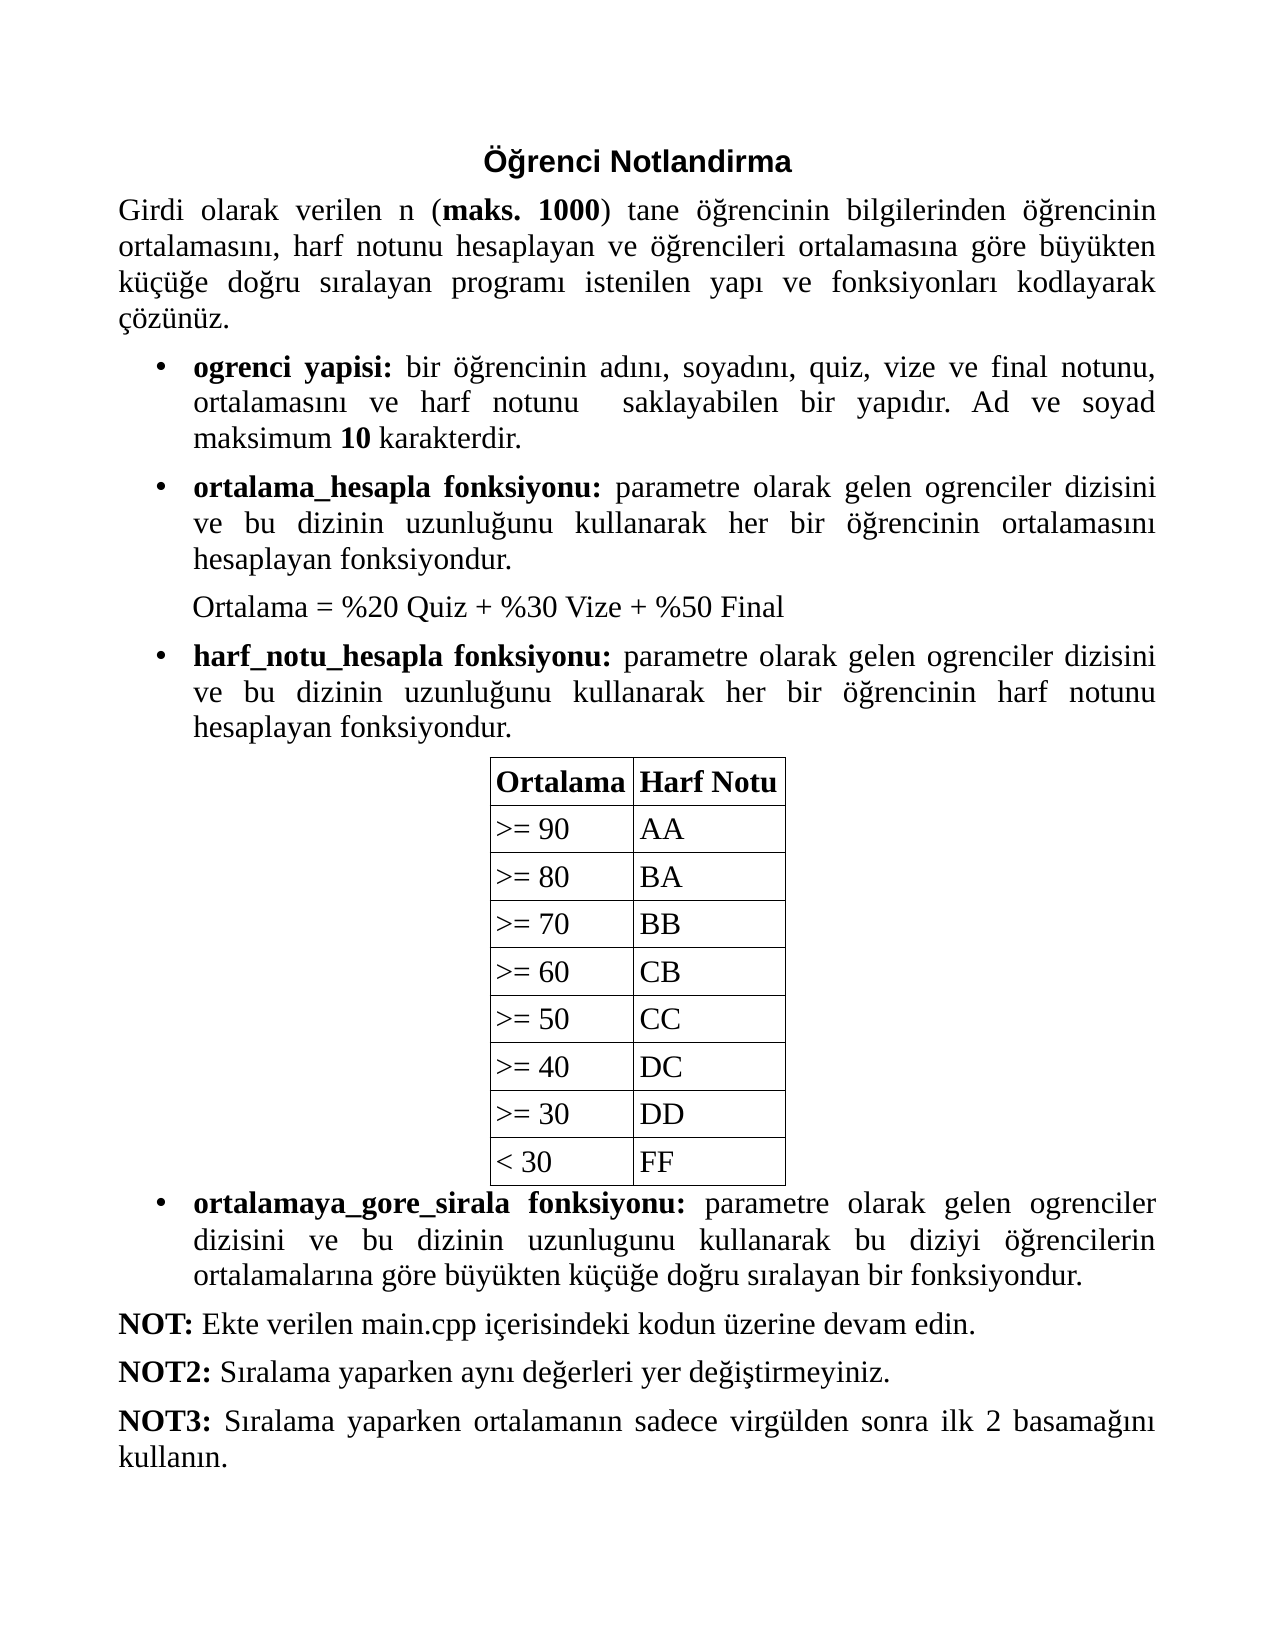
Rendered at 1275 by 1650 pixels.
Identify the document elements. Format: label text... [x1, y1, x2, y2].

list ogrenci yapisi: bir öğrencinin adını, soyadını, quiz, vize ve final notunu, ortalamasını ve harf notunu saklayabilen bir yapıdır. Ad ve soyad maksimum 10 karakterdir. [156, 348, 1157, 456]
text Girdi olarak verilen n (maks. 1000) tane öğrencinin bilgilerinden öğrencinin ortalamasını, harf notunu hesaplayan ve öğrencileri ortalamasına göre büyükten küçüğe doğru sıralayan programı istenilen yapı ve fonksiyonları kodlayarak çözünüz. [118, 192, 1157, 335]
table_header Harf Notu [634, 758, 785, 805]
table_cell CB [634, 948, 785, 995]
text NOT3: Sıralama yaparken ortalamanın sadece virgülden sonra ilk 2 basamağını kullanın. [118, 1402, 1157, 1474]
table_cell FF [634, 1138, 785, 1185]
list ortalama_hesapla fonksiyonu: parametre olarak gelen ogrenciler dizisini ve bu dizinin uzunluğunu kullanarak her bir öğrencinin ortalamasını hesaplayan fonksiyondur. [156, 468, 1157, 576]
table_cell >= 50 [491, 996, 633, 1042]
text NOT: Ekte verilen main.cpp içerisindeki kodun üzerine devam edin. [118, 1305, 1157, 1341]
table_cell AA [634, 806, 785, 852]
table_cell >= 90 [491, 806, 633, 852]
list harf_notu_hesapla fonksiyonu: parametre olarak gelen ogrenciler dizisini ve bu dizinin uzunluğunu kullanarak her bir öğrencinin harf notunu hesaplayan fonksiyondur. [156, 637, 1157, 745]
text NOT2: Sıralama yaparken aynı değerleri yer değiştirmeyiniz. [118, 1353, 1157, 1389]
list ortalamaya_gore_sirala fonksiyonu: parametre olarak gelen ogrenciler dizisini ve bu dizinin uzunlugunu kullanarak bu diziyi öğrencilerin ortalamalarına göre büyükten küçüğe doğru sıralayan bir fonksiyondur. [156, 1185, 1157, 1293]
table_header Ortalama [491, 758, 633, 805]
table_cell BA [634, 853, 785, 900]
table_cell >= 60 [491, 948, 633, 995]
table_cell < 30 [491, 1138, 633, 1185]
title Öğrenci Notlandirma [118, 143, 1157, 179]
table_cell >= 80 [491, 853, 633, 900]
table_cell >= 30 [491, 1091, 633, 1137]
table_cell CC [634, 996, 785, 1042]
table_cell >= 70 [491, 901, 633, 947]
text Ortalama = %20 Quiz + %30 Vize + %50 Final [118, 588, 1157, 624]
table_cell DC [634, 1043, 785, 1090]
table_cell >= 40 [491, 1043, 633, 1090]
table_cell DD [634, 1091, 785, 1137]
table_cell BB [634, 901, 785, 947]
